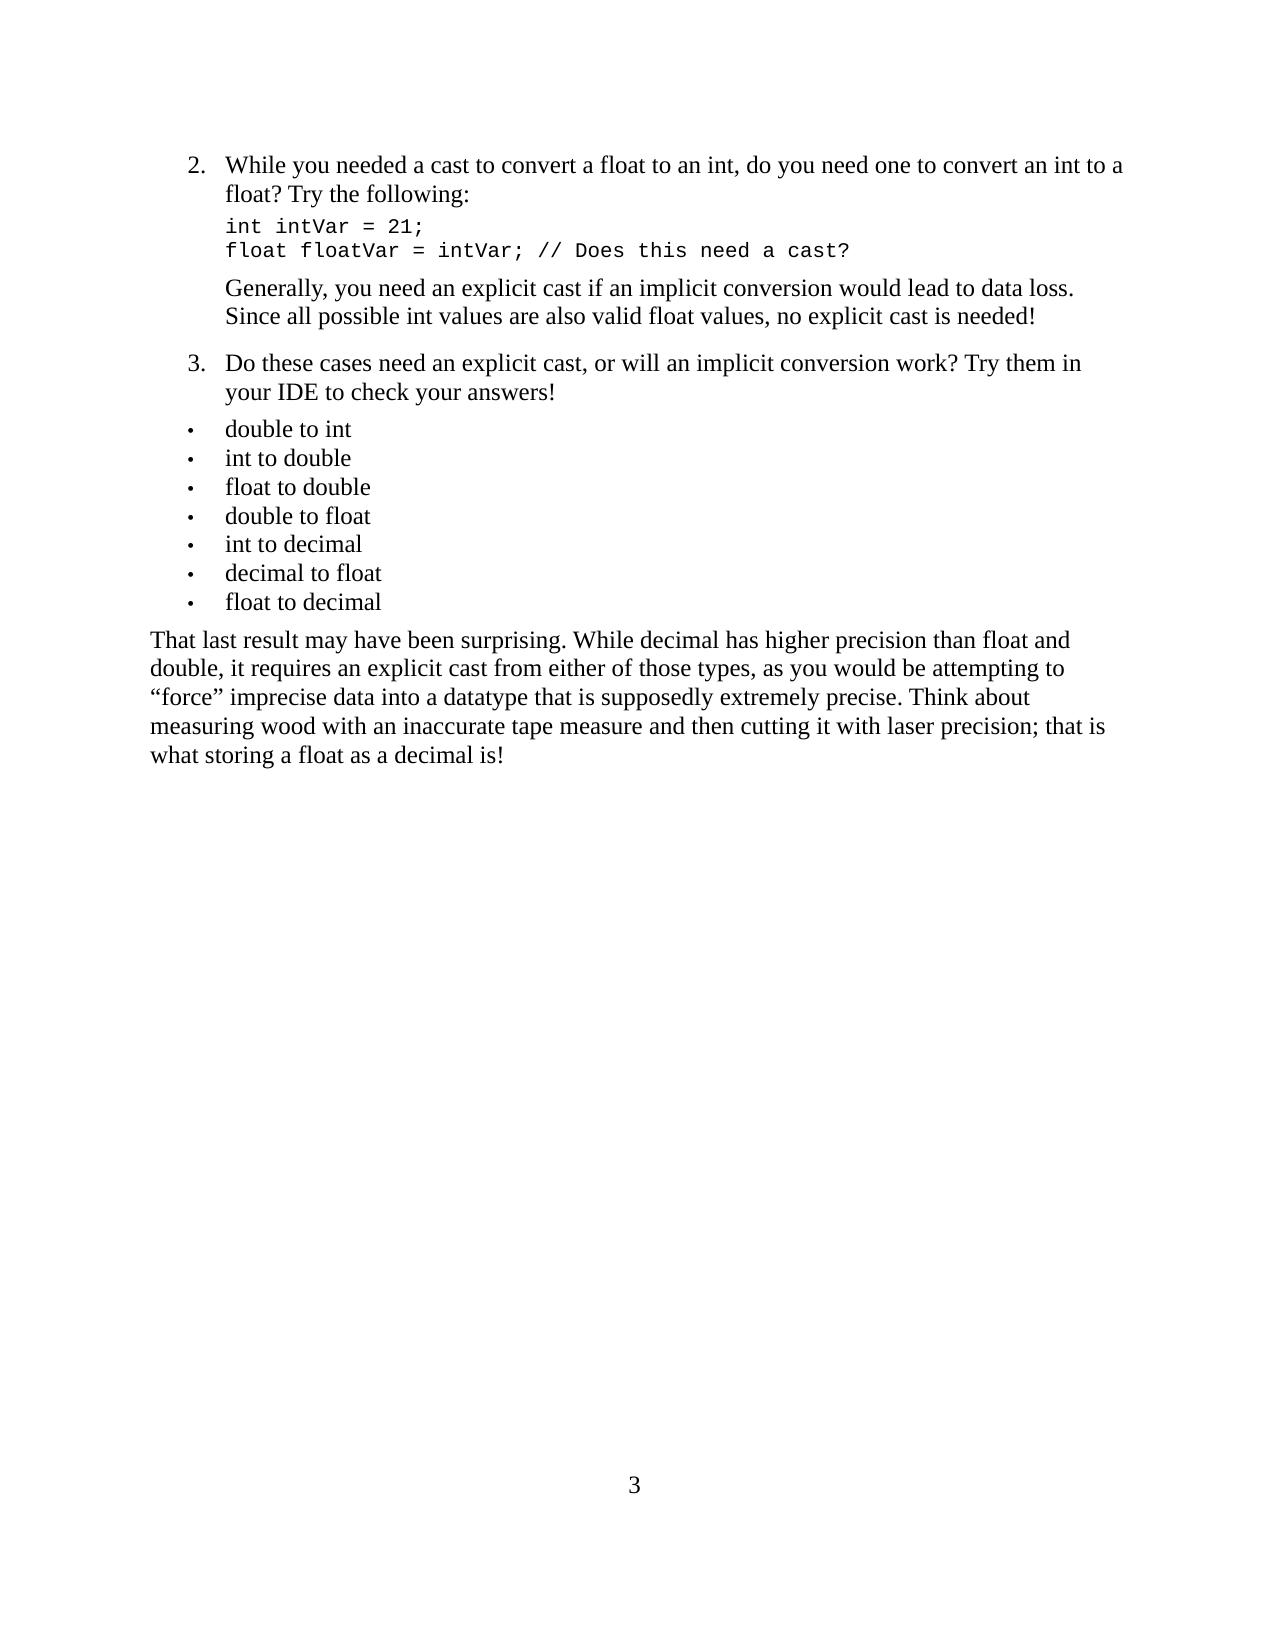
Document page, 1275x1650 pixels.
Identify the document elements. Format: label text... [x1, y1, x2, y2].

list int intVar = 21; [187, 216, 1125, 240]
list int to double [187, 443, 1125, 472]
text That last result may have been surprising. While decimal has higher precision than float and double, it requires an explicit cast from either of those types, as you would be attempting to “force” imprecise data into a datatype that is supposedly extremely precise. Think about measuring wood with an inaccurate tape measure and then cutting it with laser precision; that is what storing a float as a decimal is! [150, 625, 1125, 768]
list double to int [187, 414, 1125, 443]
list While you needed a cast to convert a float to an int, do you need one to convert an int to a float? Try the following: [187, 150, 1125, 207]
list float to decimal [187, 587, 1125, 616]
list Generally, you need an explicit cast if an implicit conversion would lead to data loss. Since all possible int values are also valid float values, no explicit cast is needed! [187, 273, 1125, 330]
list float floatVar = intVar; // Does this need a cast? [187, 240, 1125, 264]
list float to double [187, 472, 1125, 501]
list double to float [187, 501, 1125, 529]
list Do these cases need an explicit cast, or will an implicit conversion work? Try them in your IDE to check your answers! [187, 348, 1125, 406]
list int to decimal [187, 529, 1125, 558]
list decimal to float [187, 558, 1125, 587]
